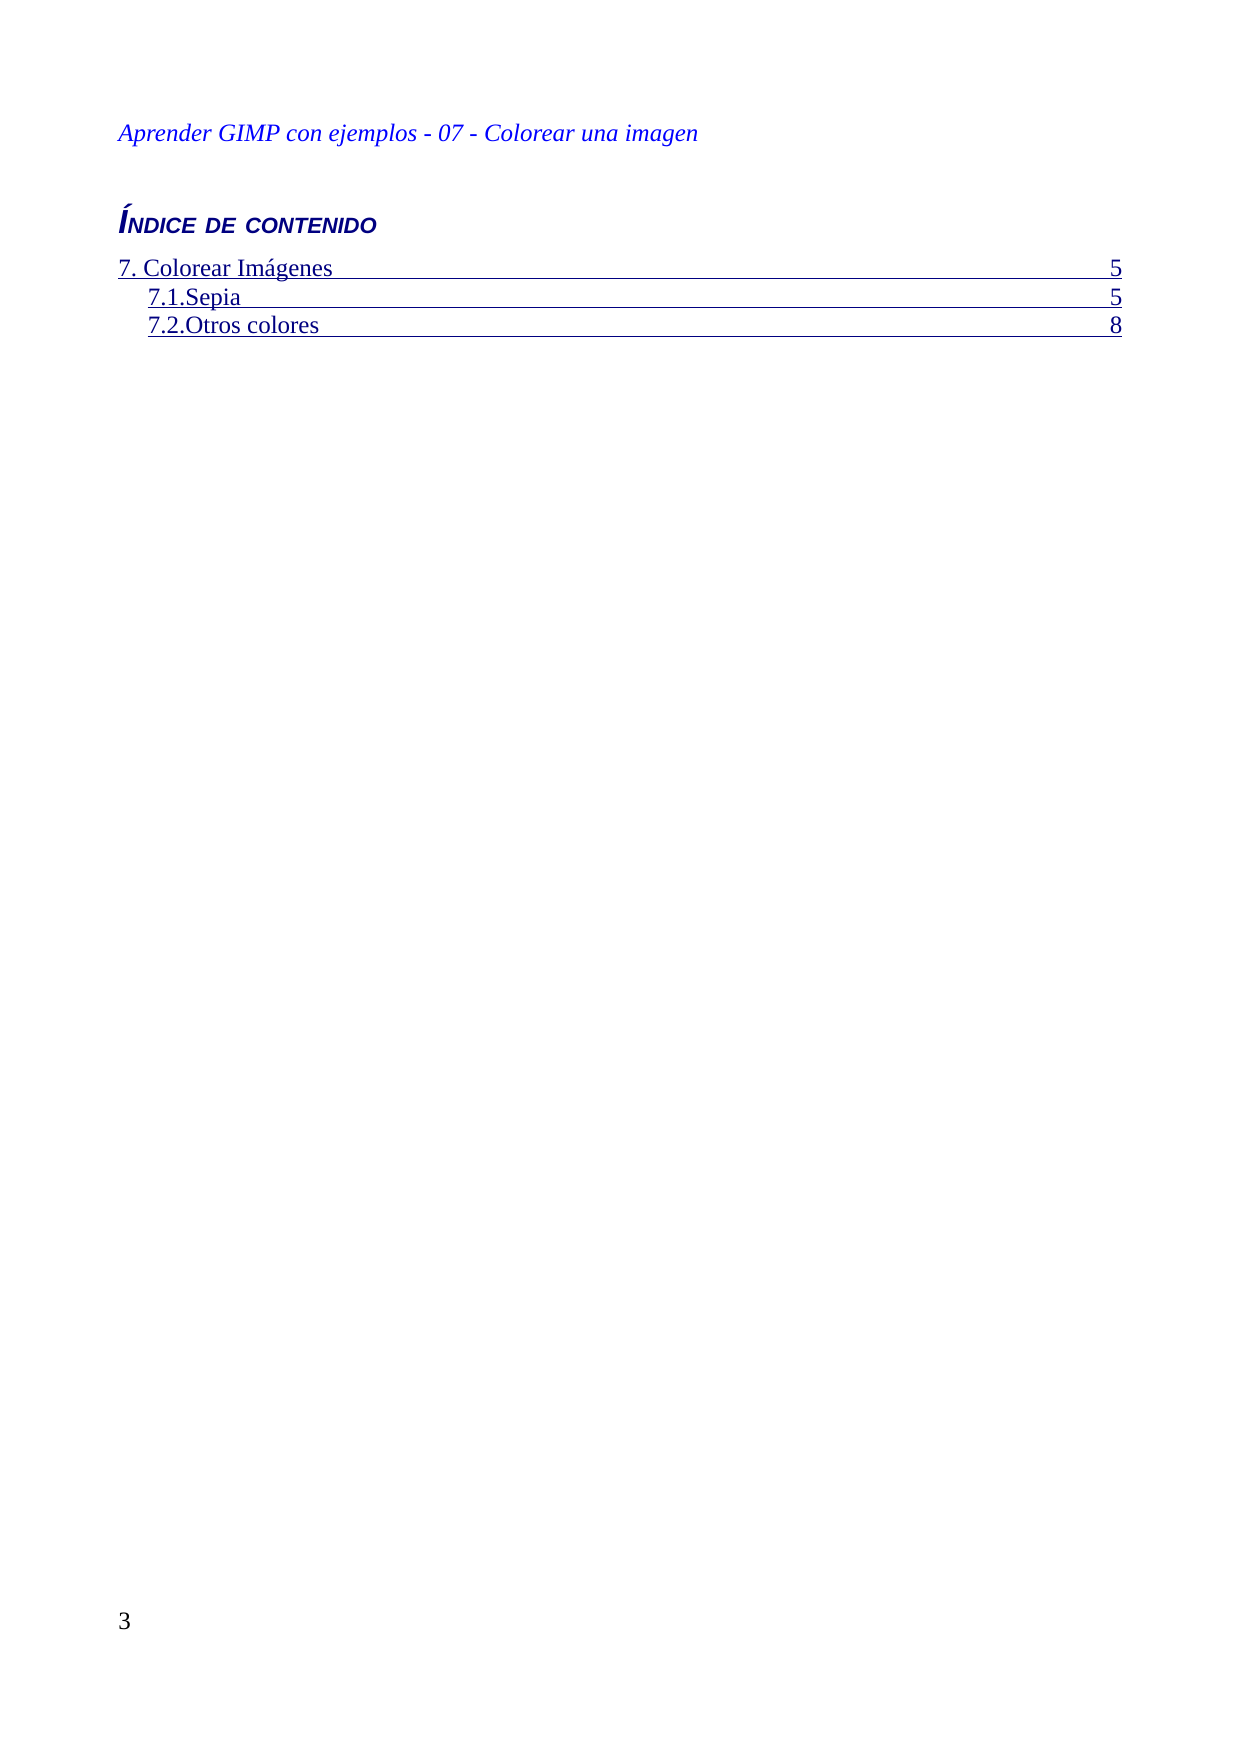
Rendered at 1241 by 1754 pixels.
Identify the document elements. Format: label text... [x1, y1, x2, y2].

text 7. Colorear Imágenes 5 [118, 253, 1122, 278]
text 7.2.Otros colores 8 [148, 311, 1122, 336]
text 7.1.Sepia 5 [148, 282, 1122, 307]
subtitle Índice de contenido [118, 202, 1122, 241]
